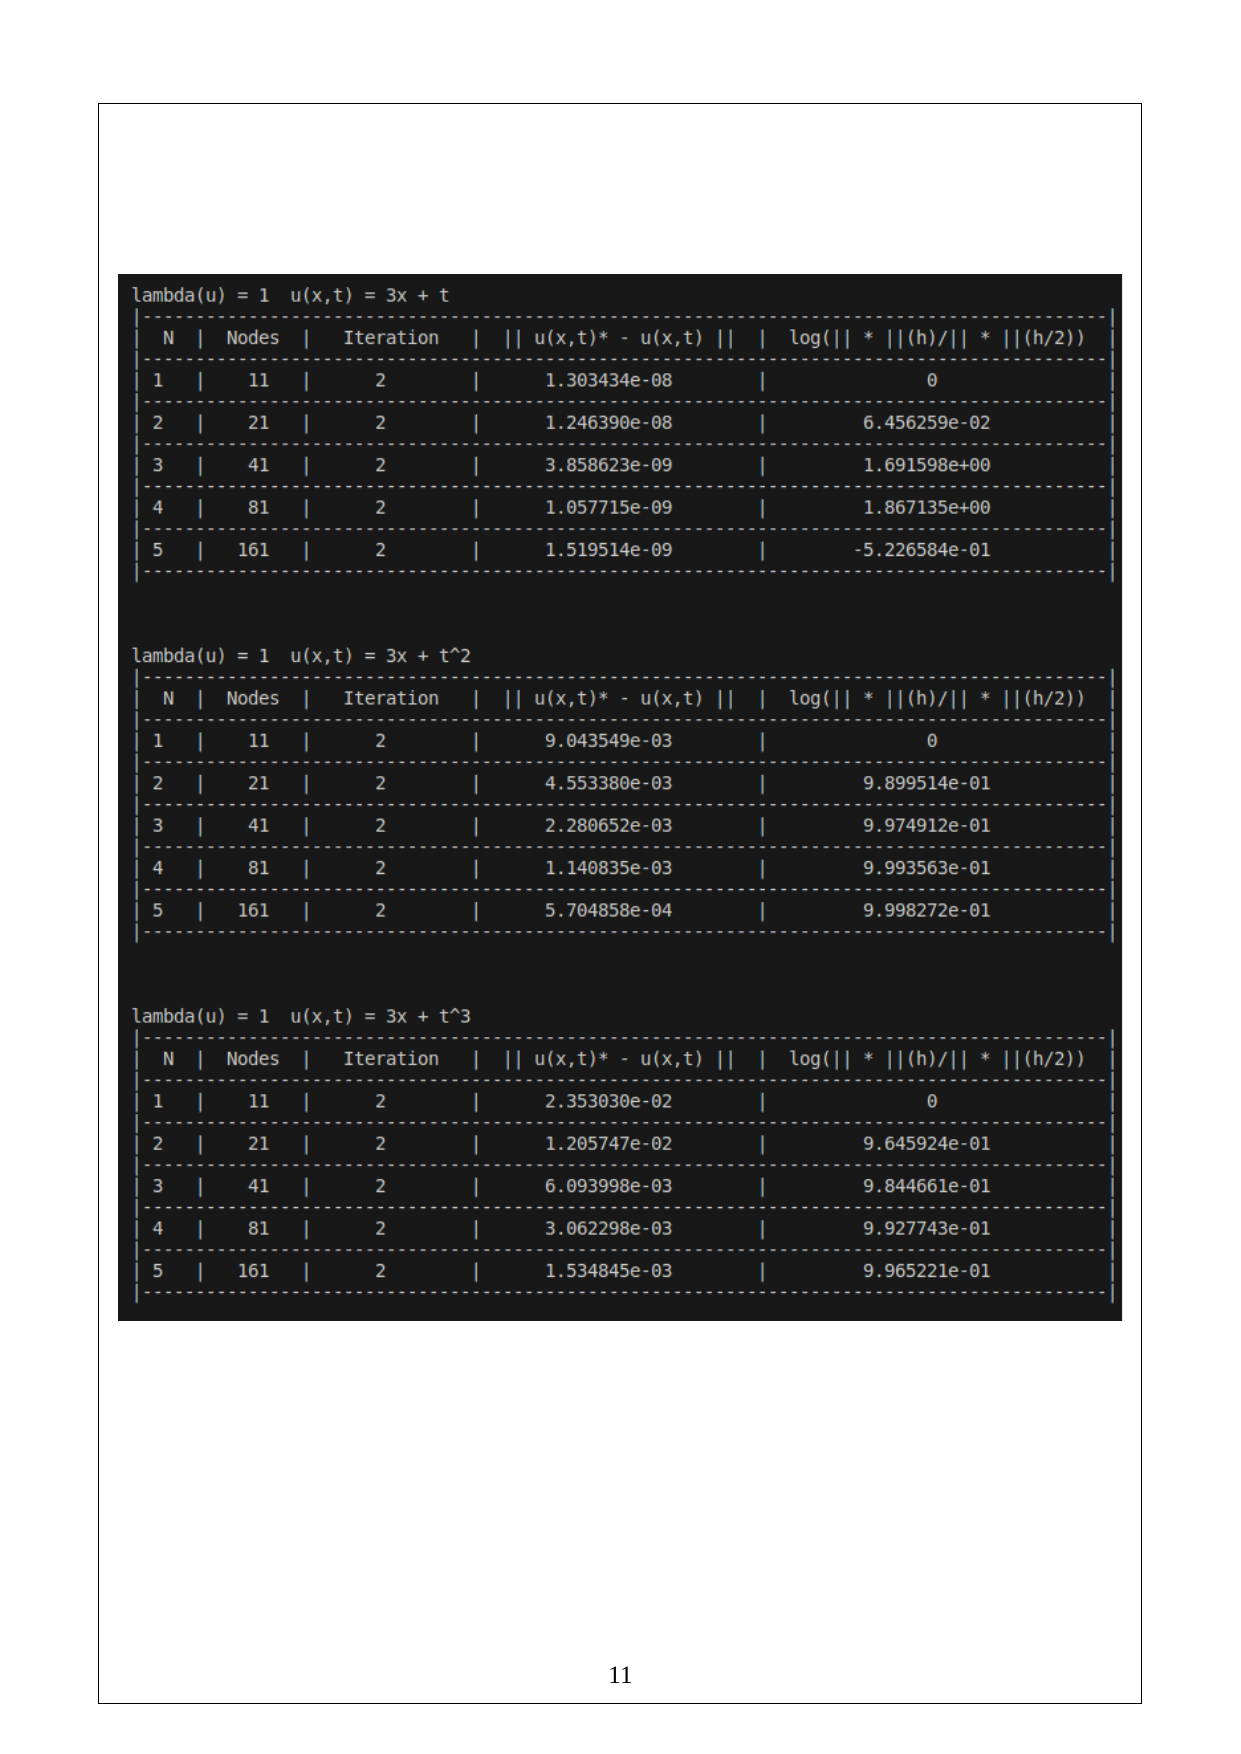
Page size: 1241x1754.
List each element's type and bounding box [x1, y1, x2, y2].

picture [118, 274, 1123, 1321]
